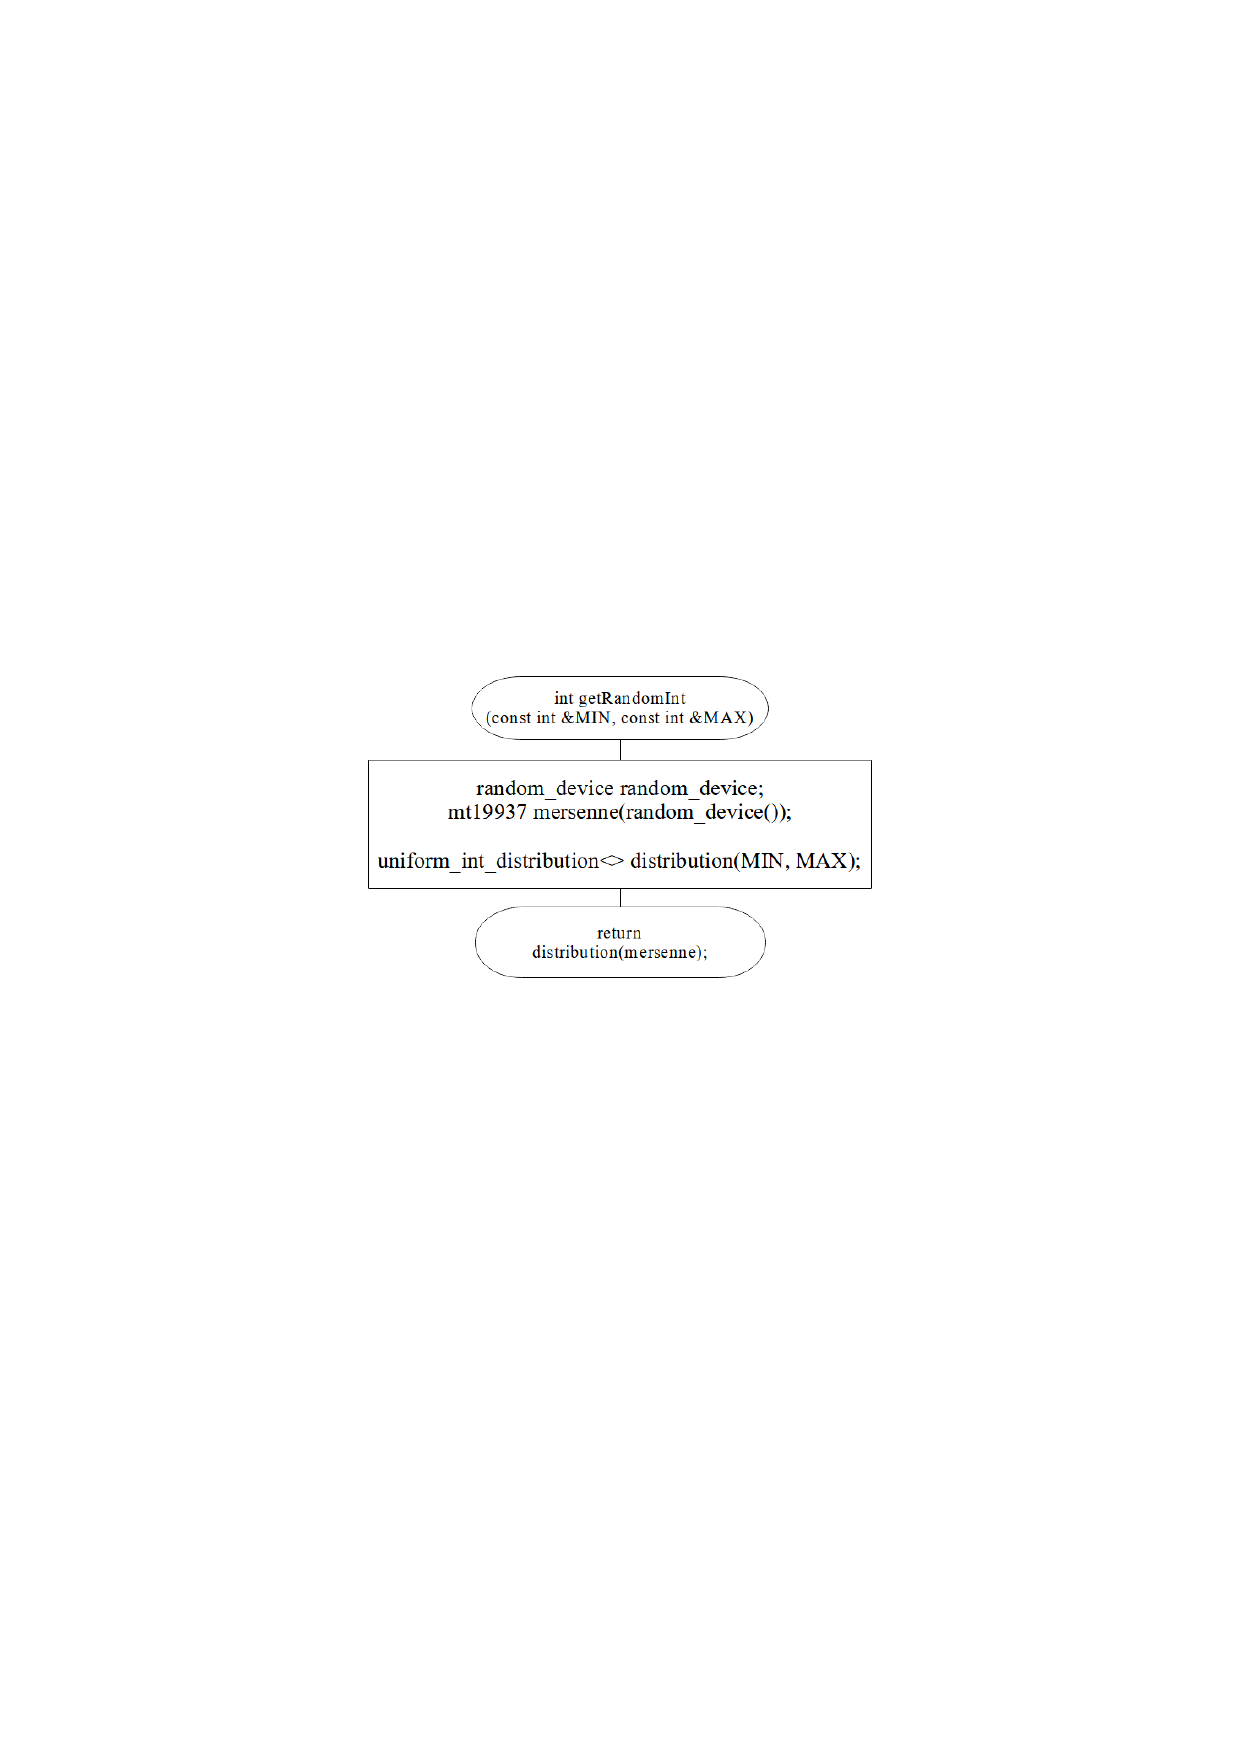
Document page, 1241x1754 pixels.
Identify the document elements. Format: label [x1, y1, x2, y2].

picture [118, 118, 1123, 1538]
